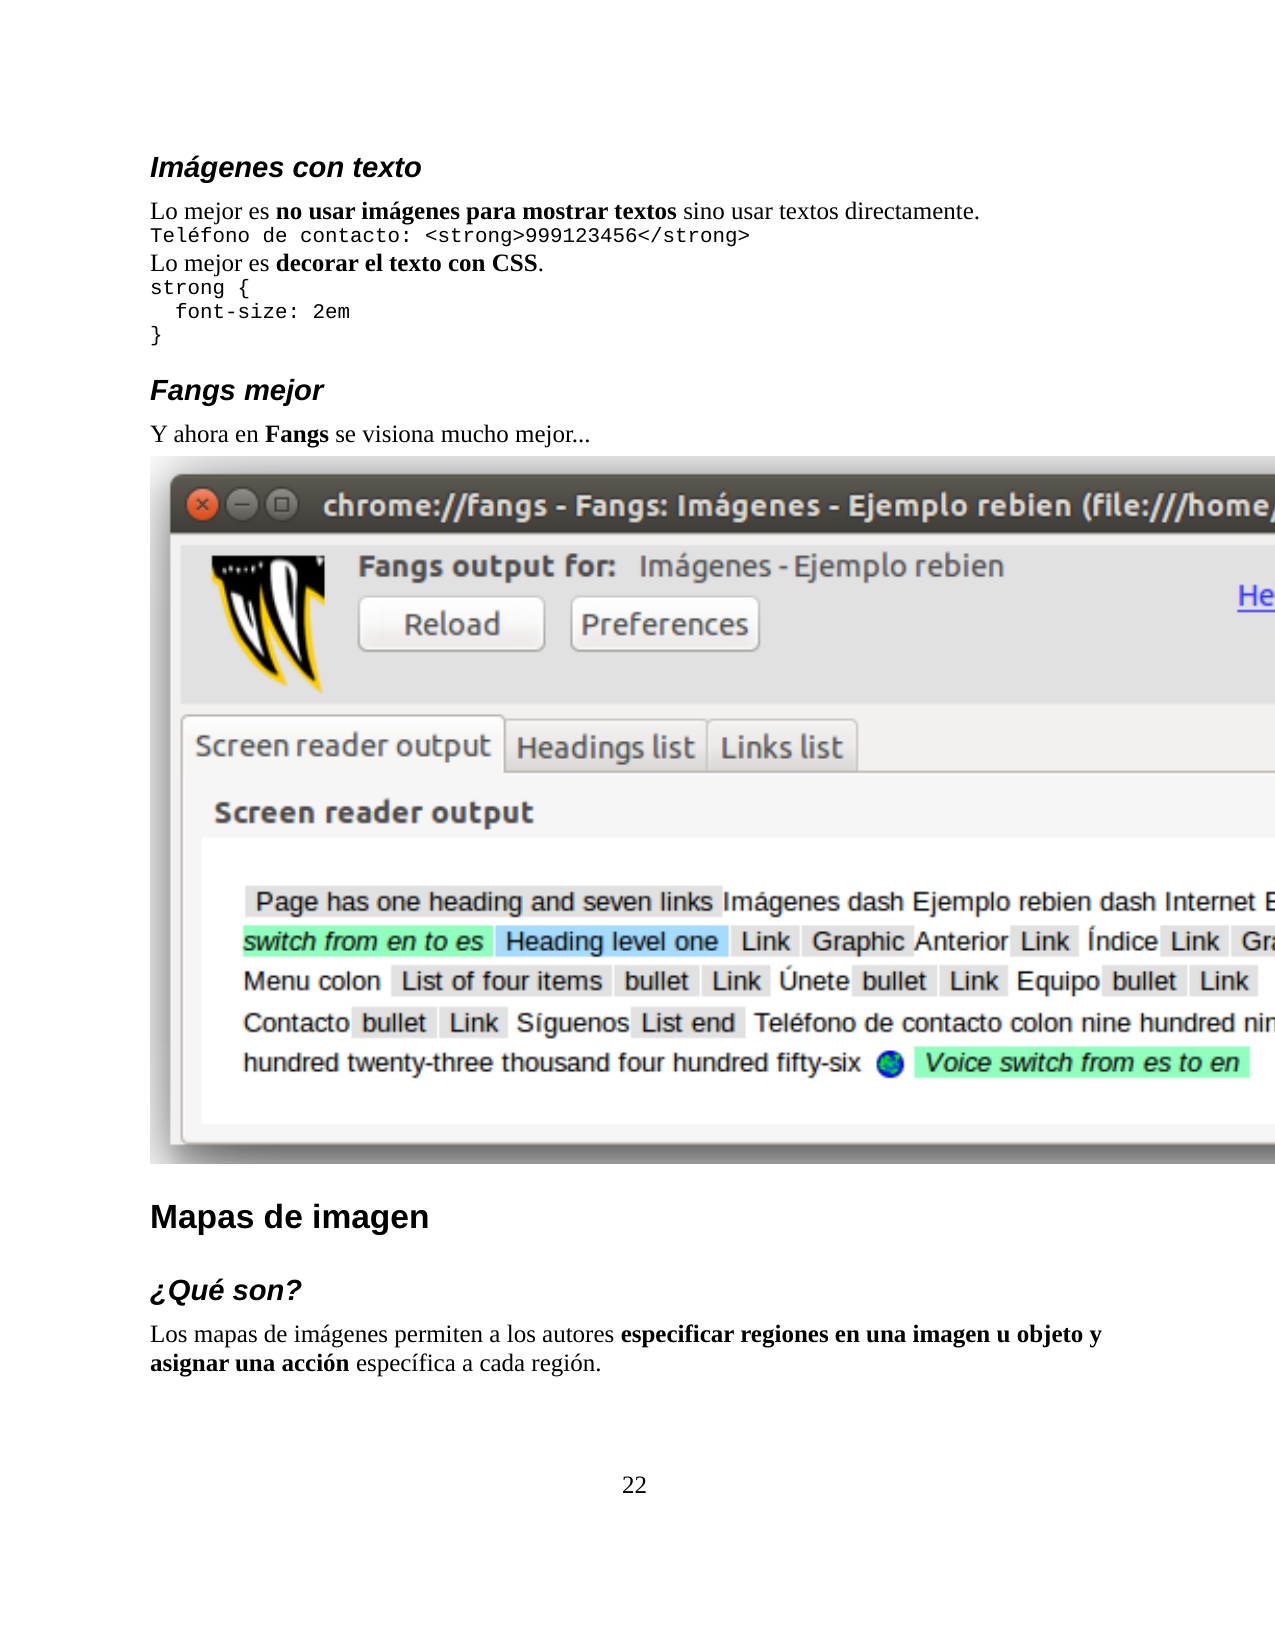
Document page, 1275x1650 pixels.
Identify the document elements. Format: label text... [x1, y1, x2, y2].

text } [150, 324, 1125, 348]
text Y ahora en Fangs se visiona mucho mejor... [150, 419, 1125, 448]
subtitle Mapas de imagen [150, 1197, 1125, 1236]
text Teléfono de contacto: <strong>999123456</strong> [150, 225, 1125, 248]
subtitle Imágenes con texto [150, 150, 1125, 183]
picture [150, 456, 1275, 1164]
text strong { [150, 277, 1125, 301]
text font-size: 2em [150, 301, 1125, 324]
text Los mapas de imágenes permiten a los autores especificar regiones en una imagen u objeto y asignar una acción específica a cada región. [150, 1319, 1125, 1377]
text Lo mejor es no usar imágenes para mostrar textos sino usar textos directamente. [150, 196, 1125, 225]
subtitle ¿Qué son? [150, 1273, 1125, 1307]
subtitle Fangs mejor [150, 373, 1125, 407]
text Lo mejor es decorar el texto con CSS. [150, 248, 1125, 277]
